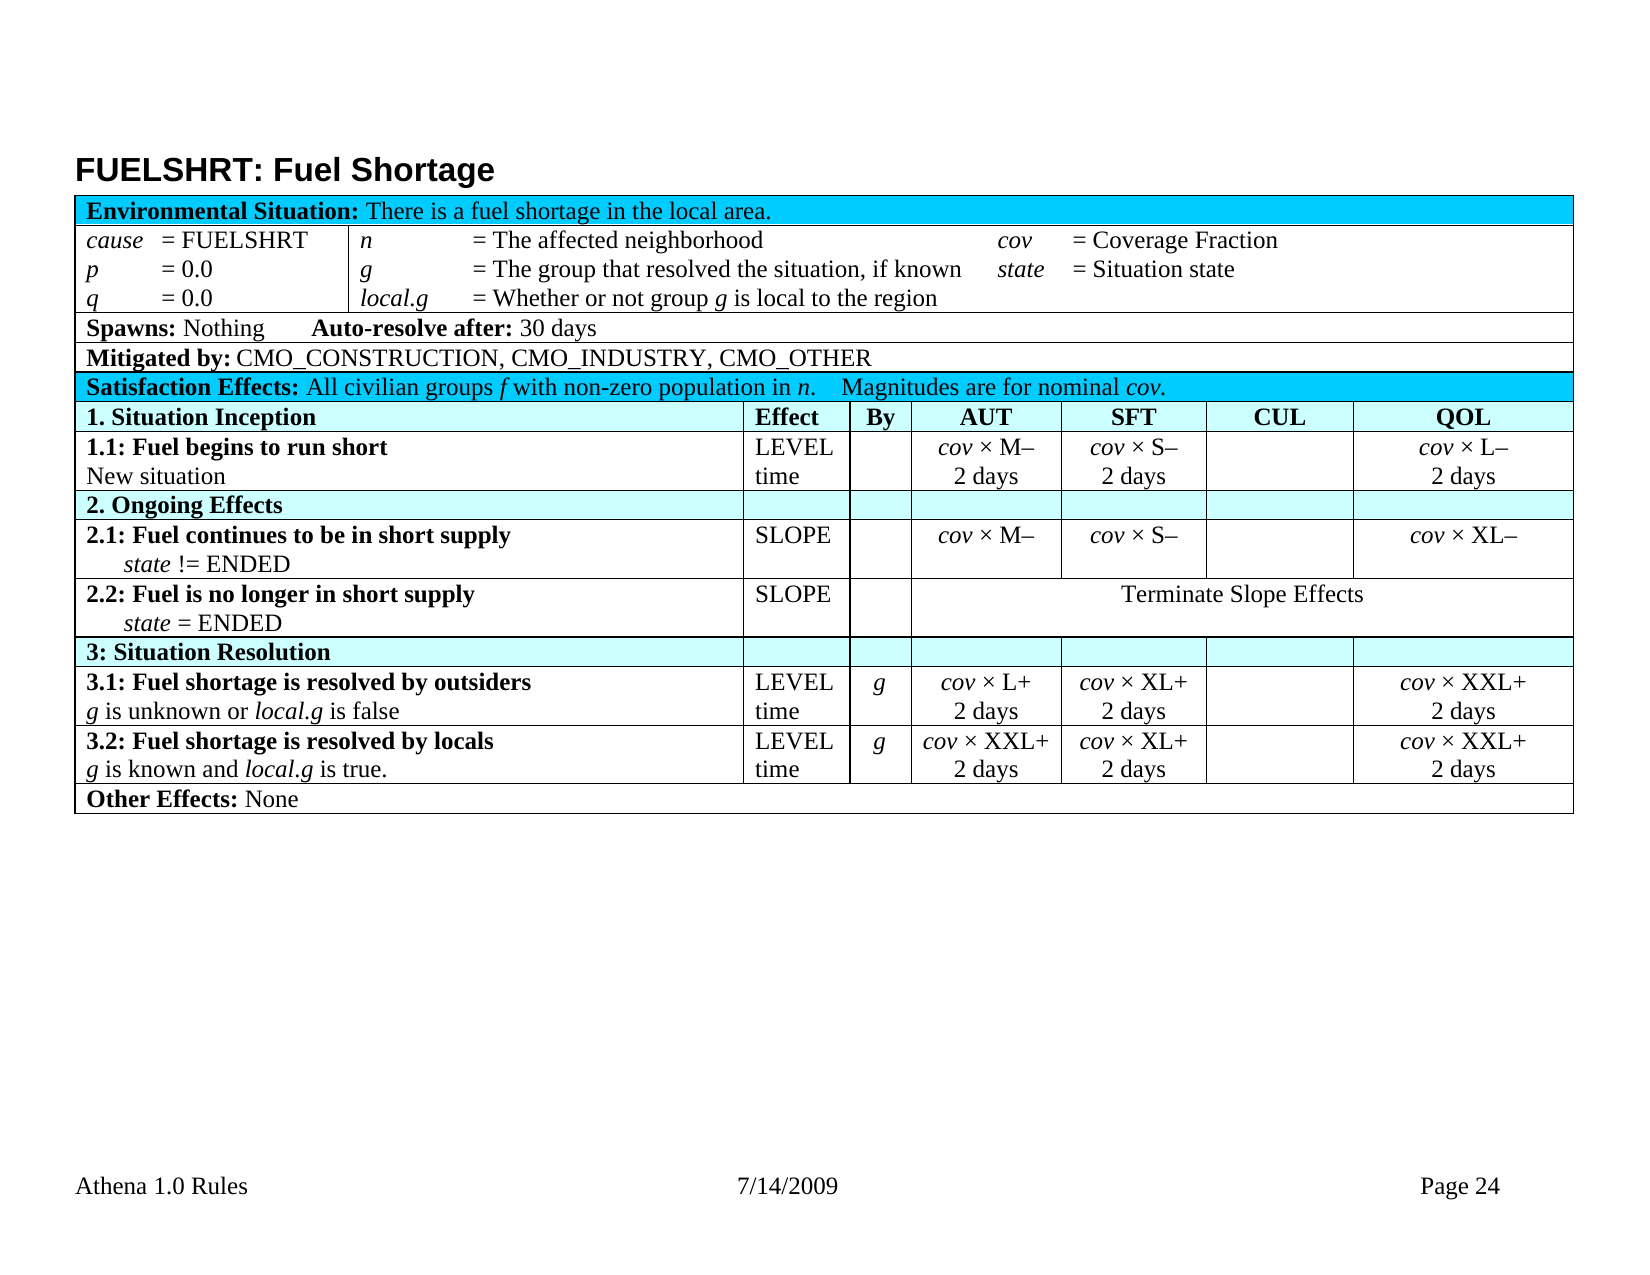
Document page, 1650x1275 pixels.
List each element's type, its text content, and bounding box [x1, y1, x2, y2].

table_cell cov × XXL+ 2 days [1354, 726, 1573, 783]
table_cell 3: Situation Resolution [76, 638, 743, 666]
table_cell [851, 432, 911, 489]
table_cell cov × L+ 2 days [912, 667, 1061, 725]
table_cell cov × XL+ 2 days [1062, 667, 1206, 725]
table_cell g [851, 667, 911, 725]
table_cell cov × S– [1062, 520, 1206, 578]
table_cell AUT [912, 402, 1061, 431]
table_cell 3.1: Fuel shortage is resolved by outsiders g is unknown or local.g is false [76, 667, 743, 725]
text FUELSHRT: Fuel Shortage [75, 150, 1575, 188]
table_cell [851, 520, 911, 578]
table_cell [744, 638, 849, 666]
table_cell [1354, 491, 1573, 519]
table_cell QOL [1354, 402, 1573, 431]
table_cell 1. Situation Inception [76, 402, 743, 431]
table_cell cov × M– [912, 520, 1061, 578]
table_cell SLOPE [744, 579, 849, 636]
table_cell 2. Ongoing Effects [76, 491, 743, 519]
table_cell [1207, 638, 1353, 666]
table_cell CUL [1207, 402, 1353, 431]
table_cell [1207, 726, 1353, 783]
table_cell g [851, 726, 911, 783]
table_cell cov × XXL+ 2 days [1354, 667, 1573, 725]
table_cell [1062, 638, 1206, 666]
table_cell [912, 491, 1061, 519]
table_cell [1207, 491, 1353, 519]
table_cell n = The affected neighborhood cov = Coverage Fraction g = The group that resolved the situation, if known state = Situation state local.g = Whether or not group g is local to the region [349, 226, 1573, 312]
table_cell [851, 491, 911, 519]
table_cell cov × M– 2 days [912, 432, 1061, 489]
table_cell [1062, 491, 1206, 519]
table_cell cov × L– 2 days [1354, 432, 1573, 489]
table_cell [1354, 638, 1573, 666]
table_cell [1207, 520, 1353, 578]
table_cell By [851, 402, 911, 431]
table_cell 2.2: Fuel is no longer in short supply state = ENDED [76, 579, 743, 636]
table_cell SFT [1062, 402, 1206, 431]
table_cell Spawns: Nothing Auto-resolve after: 30 days [76, 313, 1573, 342]
table_cell Effect [744, 402, 849, 431]
table_cell 1.1: Fuel begins to run short New situation [76, 432, 743, 489]
table_cell [912, 638, 1061, 666]
table_cell LEVEL time [744, 667, 849, 725]
table_cell cause = FUELSHRT p = 0.0 q = 0.0 [76, 226, 348, 312]
table_cell cov × S– 2 days [1062, 432, 1206, 489]
table_cell Other Effects: None [76, 784, 1573, 813]
table_cell Satisfaction Effects: All civilian groups f with non-zero population in n. Magnitudes are for nominal cov. [76, 373, 1573, 401]
table_cell Terminate Slope Effects [912, 579, 1573, 636]
table_cell [1207, 667, 1353, 725]
table_cell Mitigated by: CMO_CONSTRUCTION, CMO_INDUSTRY, CMO_OTHER [76, 343, 1573, 371]
table_cell cov × XXL+ 2 days [912, 726, 1061, 783]
table_cell 2.1: Fuel continues to be in short supply state != ENDED [76, 520, 743, 578]
table_cell [851, 579, 911, 636]
table_cell [851, 638, 911, 666]
table_cell cov × XL+ 2 days [1062, 726, 1206, 783]
table_cell SLOPE [744, 520, 849, 578]
table_cell cov × XL– [1354, 520, 1573, 578]
table_cell LEVEL time [744, 432, 849, 489]
table_cell LEVEL time [744, 726, 849, 783]
table_header Environmental Situation: There is a fuel shortage in the local area. [76, 196, 1573, 224]
table_cell [1207, 432, 1353, 489]
table_cell [744, 491, 849, 519]
table_cell 3.2: Fuel shortage is resolved by locals g is known and local.g is true. [76, 726, 743, 783]
